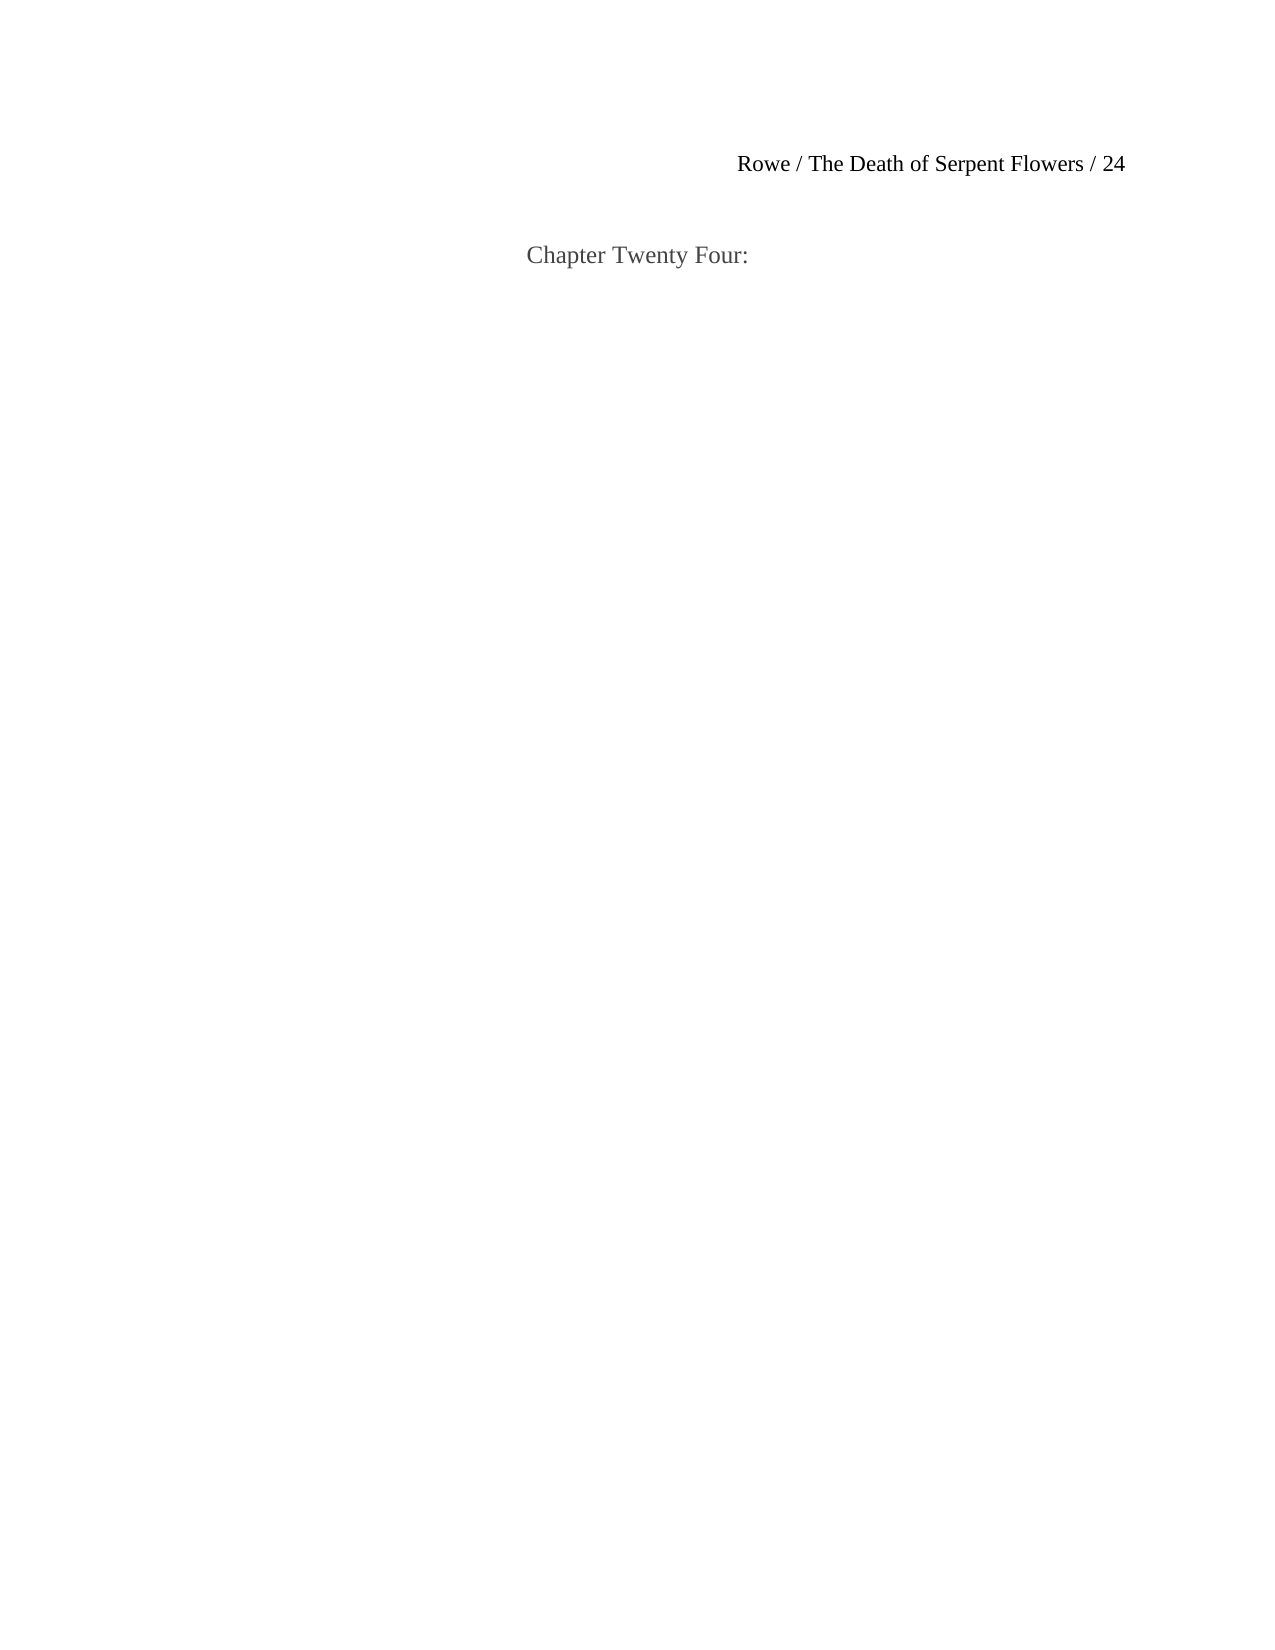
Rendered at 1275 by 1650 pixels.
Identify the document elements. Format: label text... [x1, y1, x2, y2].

subtitle Chapter Twenty Four: [150, 240, 1125, 268]
